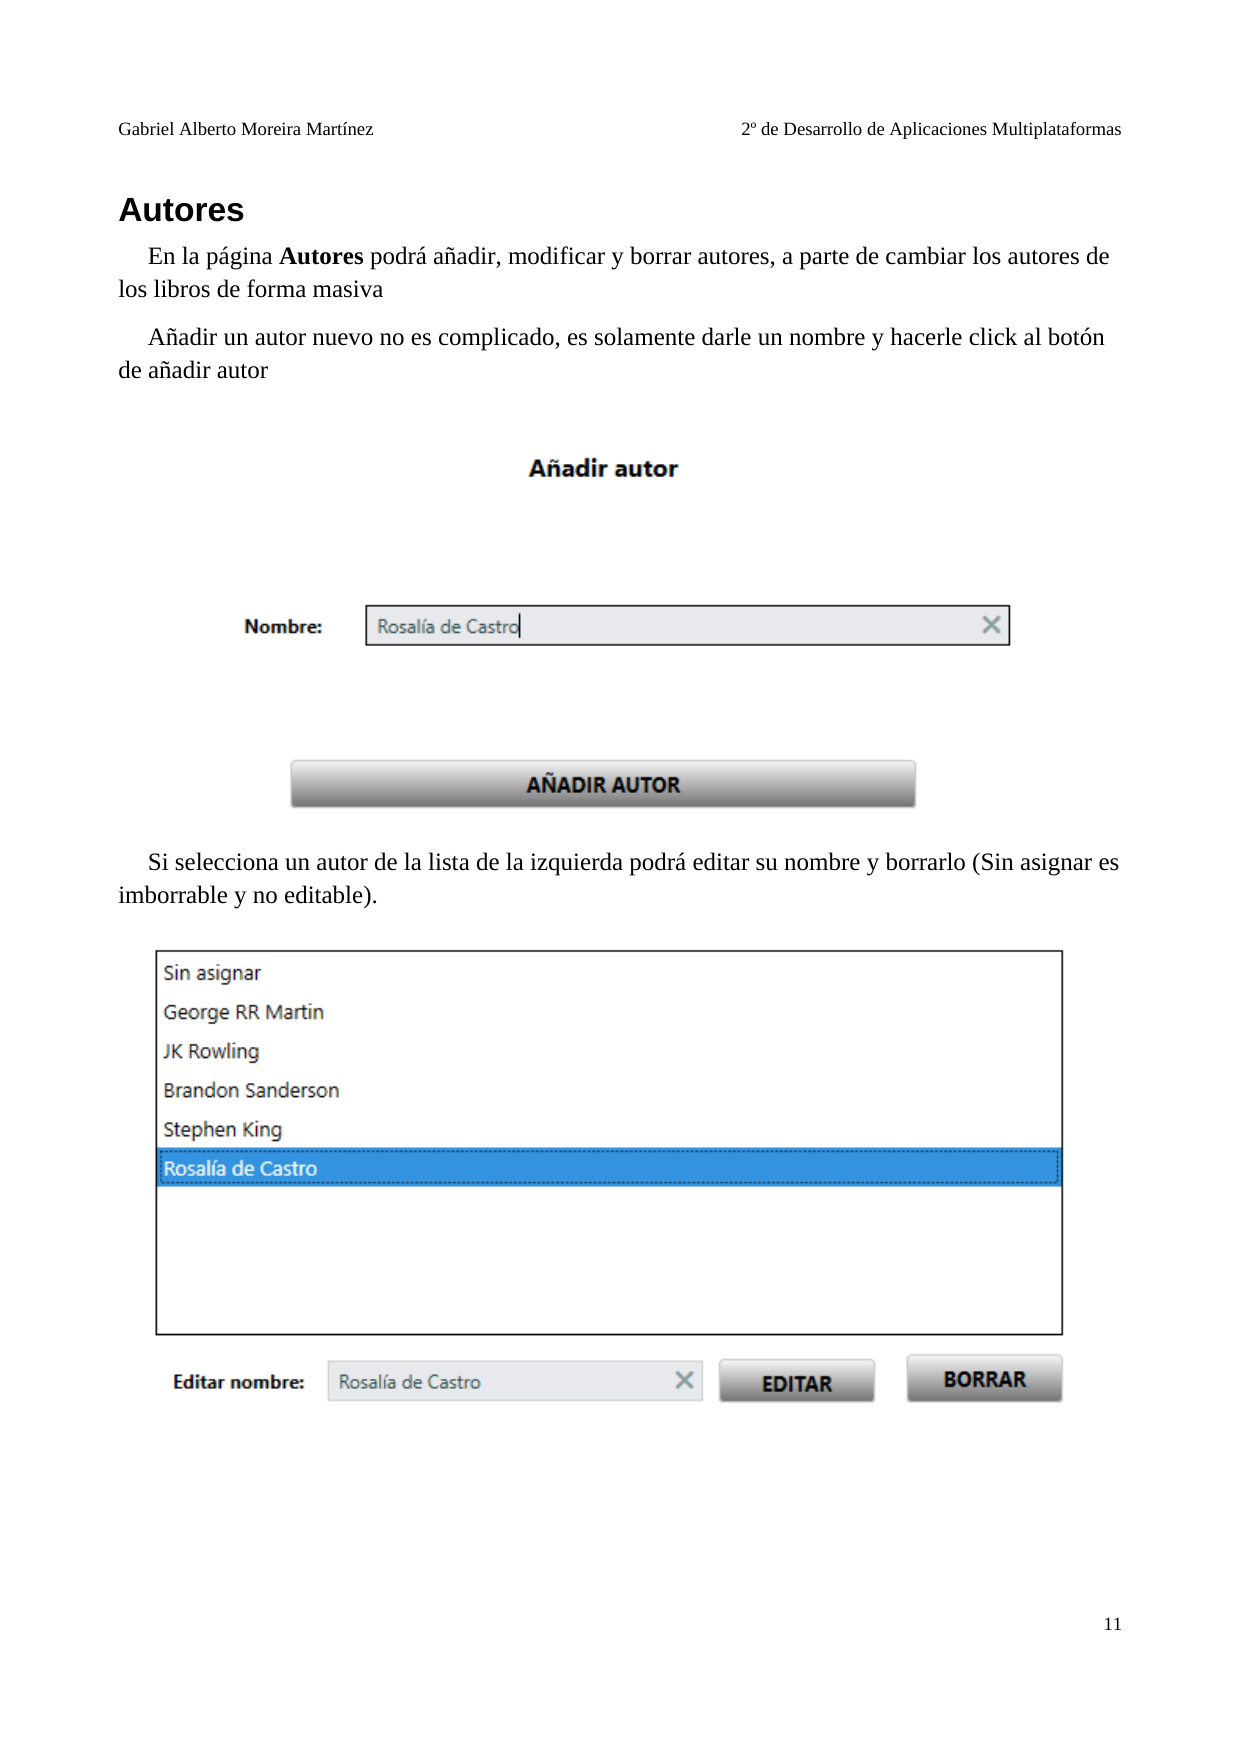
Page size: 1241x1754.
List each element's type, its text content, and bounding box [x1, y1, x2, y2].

text Si selecciona un autor de la lista de la izquierda podrá editar su nombre y borrarlo (Sin asignar es imborrable y no editable). [118, 402, 1122, 909]
picture [192, 402, 1048, 843]
text Añadir un autor nuevo no es complicado, es solamente darle un nombre y hacerle click al botón de añadir autor [118, 322, 1122, 383]
picture [148, 927, 1093, 1428]
subtitle Autores [118, 190, 1122, 229]
text En la página Autores podrá añadir, modificar y borrar autores, a parte de cambiar los autores de los libros de forma masiva [118, 241, 1122, 303]
